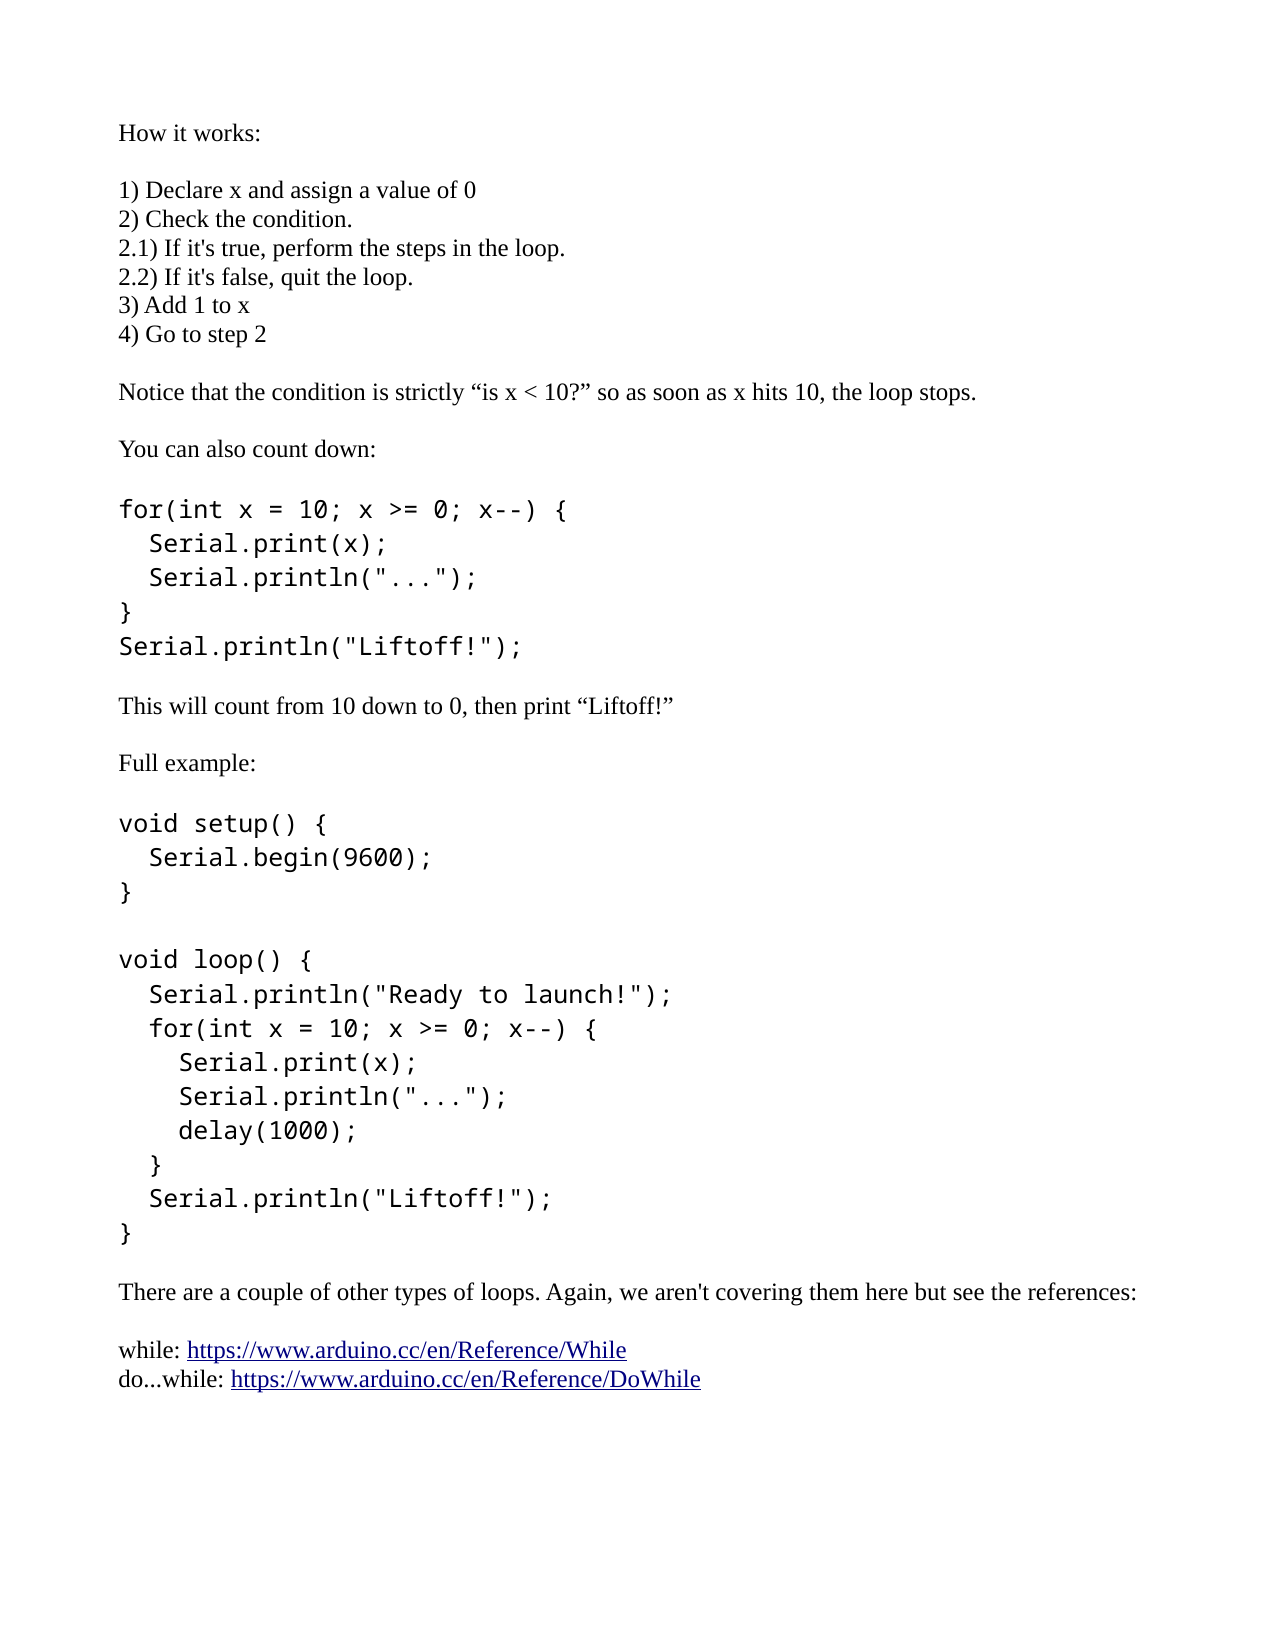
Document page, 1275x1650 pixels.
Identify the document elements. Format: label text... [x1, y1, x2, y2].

text 2.2) If it's false, quit the loop. [118, 262, 1157, 291]
text do...while: https://www.arduino.cc/en/Reference/DoWhile [118, 1364, 1157, 1392]
text void loop() { [118, 942, 1157, 976]
text } [118, 874, 1157, 908]
text 2.1) If it's true, perform the steps in the loop. [118, 233, 1157, 262]
text Serial.println("Liftoff!"); [118, 1181, 1157, 1215]
text for(int x = 10; x >= 0; x--) { [118, 1010, 1157, 1044]
text This will count from 10 down to 0, then print “Liftoff!” [118, 691, 1157, 720]
text } [118, 1215, 1157, 1249]
text Serial.println("Ready to launch!"); [118, 976, 1157, 1010]
text Serial.println("..."); [118, 1078, 1157, 1112]
text Serial.print(x); [118, 1044, 1157, 1078]
text 4) Go to step 2 [118, 319, 1157, 348]
text 3) Add 1 to x [118, 291, 1157, 319]
text Notice that the condition is strictly “is x < 10?” so as soon as x hits 10, the loop stops. [118, 377, 1157, 406]
text void setup() { [118, 806, 1157, 840]
text Serial.println("..."); [118, 560, 1157, 594]
text 1) Declare x and assign a value of 0 [118, 176, 1157, 204]
text } [118, 594, 1157, 628]
text delay(1000); [118, 1112, 1157, 1147]
text How it works: [118, 118, 1157, 147]
text for(int x = 10; x >= 0; x--) { [118, 492, 1157, 526]
text There are a couple of other types of loops. Again, we aren't covering them here but see the references: [118, 1277, 1157, 1306]
text Serial.println("Liftoff!"); [118, 628, 1157, 662]
text You can also count down: [118, 434, 1157, 463]
text Serial.print(x); [118, 526, 1157, 560]
text while: https://www.arduino.cc/en/Reference/While [118, 1335, 1157, 1364]
text Full example: [118, 748, 1157, 777]
text } [118, 1147, 1157, 1181]
text 2) Check the condition. [118, 204, 1157, 233]
text Serial.begin(9600); [118, 840, 1157, 874]
